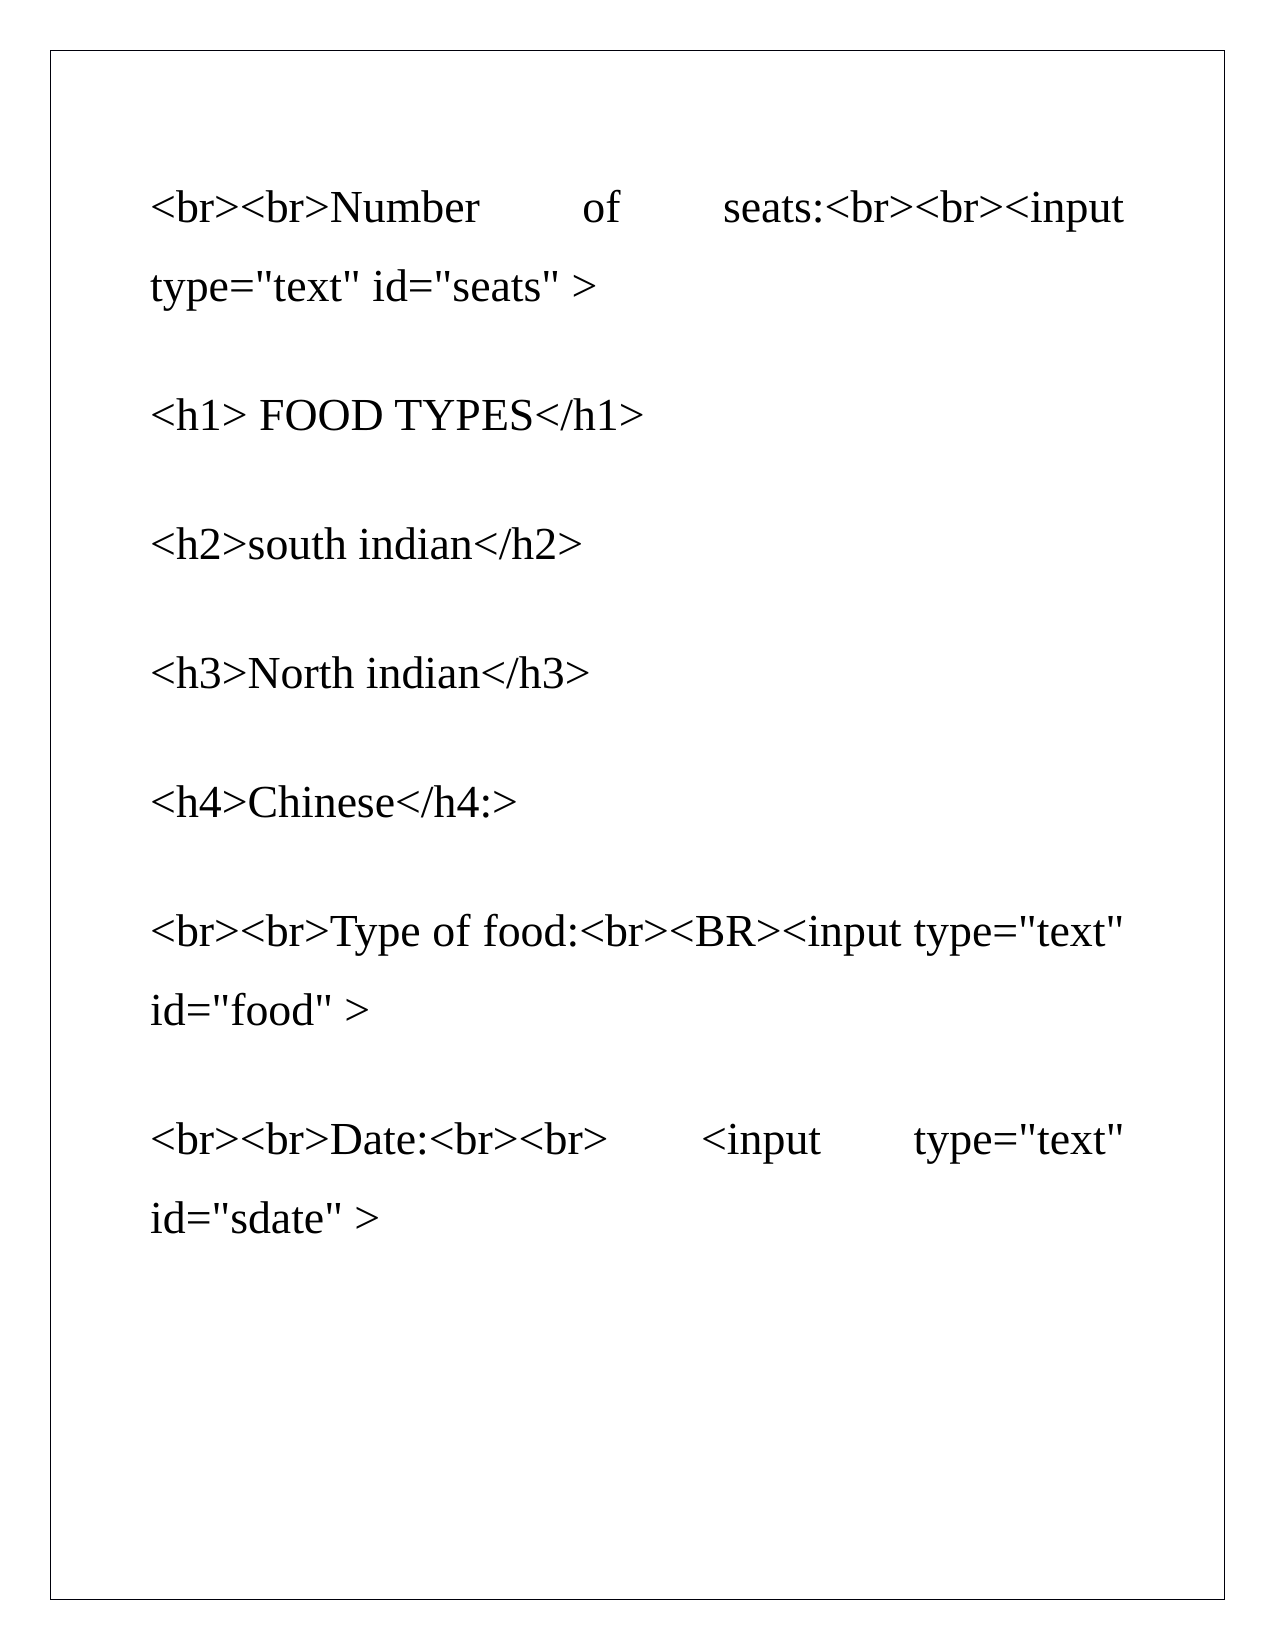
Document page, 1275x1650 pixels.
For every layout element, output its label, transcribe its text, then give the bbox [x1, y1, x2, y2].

text <h4>Chinese</h4:> [150, 775, 1125, 827]
text <br><br>Type of food:<br><BR><input type="text" id="food" > [150, 904, 1125, 1036]
text <h2>south indian</h2> [150, 517, 1125, 569]
text <h3>North indian</h3> [150, 646, 1125, 698]
text <br><br>Date:<br><br> <input type="text" id="sdate" > [150, 1112, 1125, 1244]
text <h1> FOOD TYPES</h1> [150, 388, 1125, 440]
text <br><br>Number of seats:<br><br><input type="text" id="seats" > [150, 179, 1125, 311]
